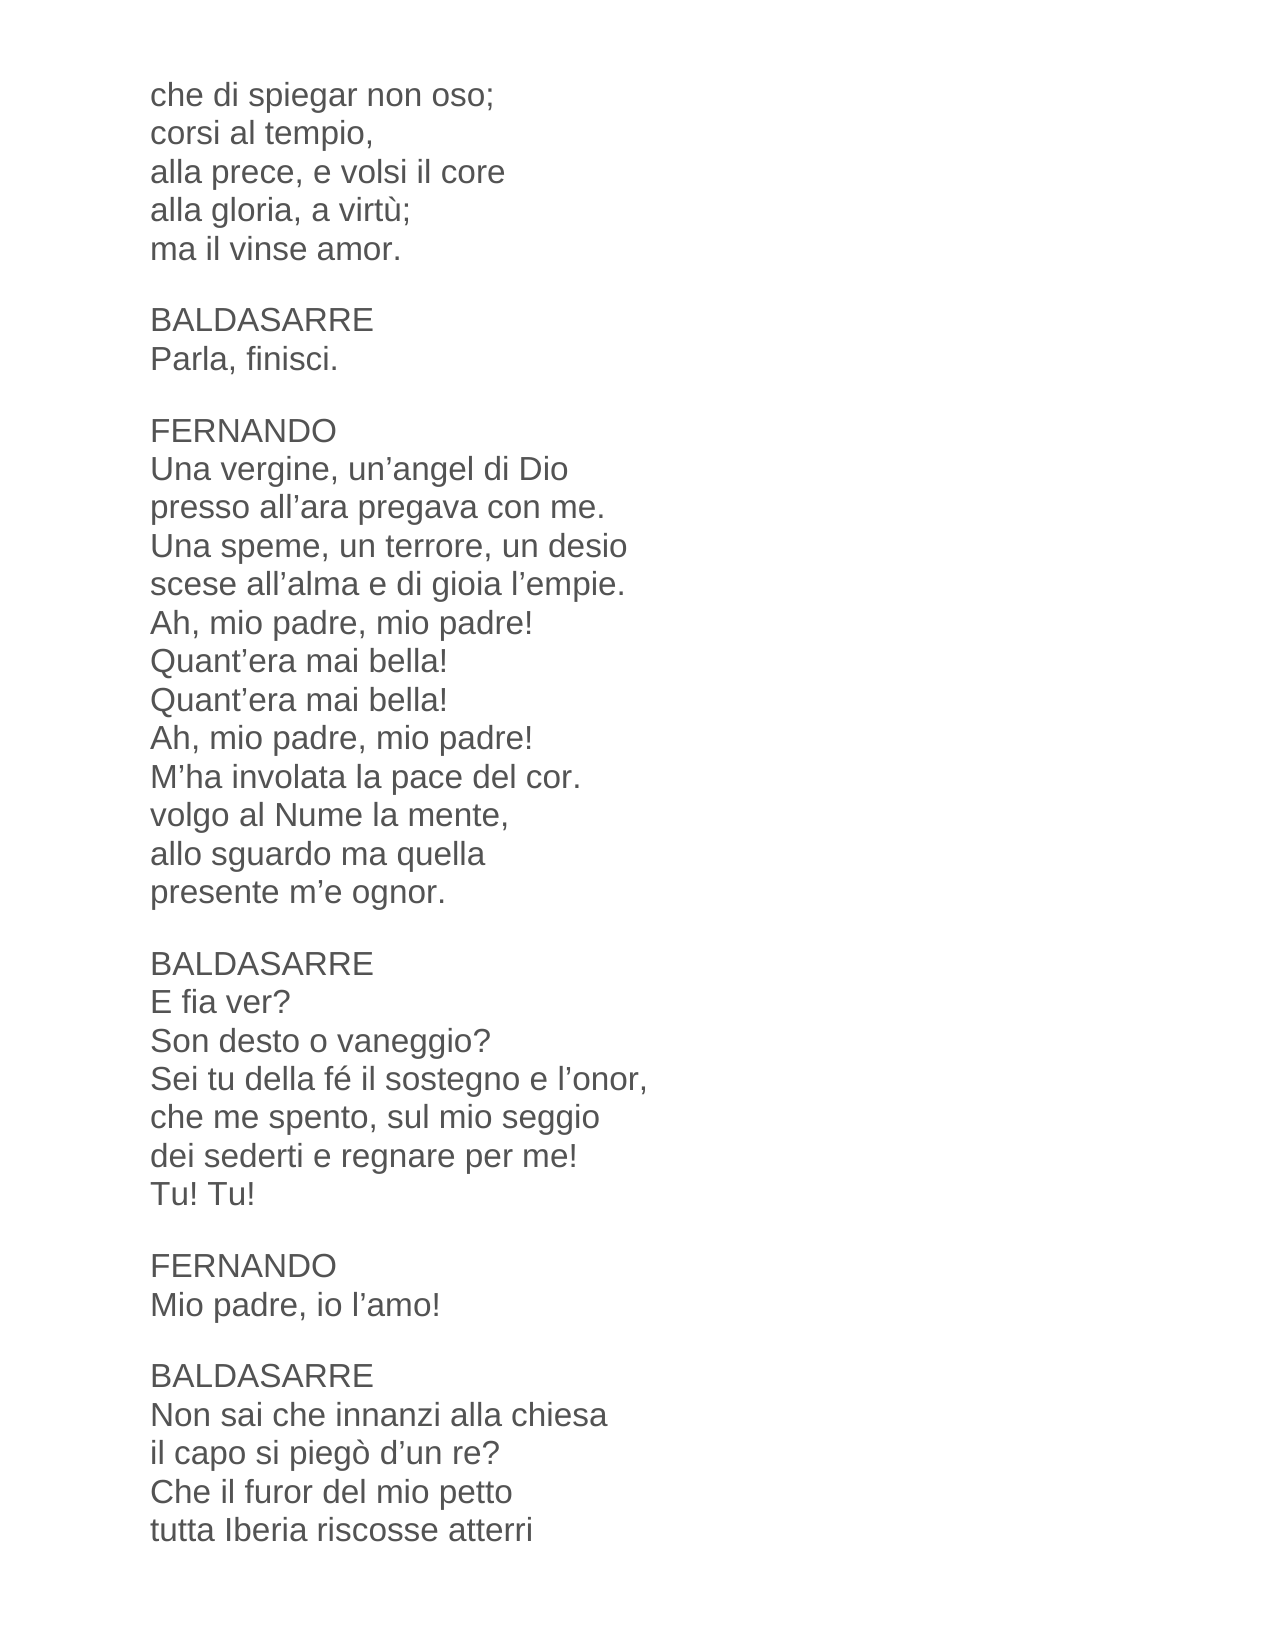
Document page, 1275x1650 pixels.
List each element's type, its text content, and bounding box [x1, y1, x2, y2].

text BALDASARRE E fia ver? Son desto o vaneggio? Sei tu della fé il sostegno e l’onor, che me spento, sul mio seggio dei sederti e regnare per me! Tu! Tu! [150, 944, 1125, 1213]
text FERNANDO Mio padre, io l’amo! [150, 1246, 1125, 1323]
text FERNANDO Una vergine, un’angel di Dio presso all’ara pregava con me. Una speme, un terrore, un desio scese all’alma e di gioia l’empie. Ah, mio padre, mio padre! Quant’era mai bella! Quant’era mai bella! Ah, mio padre, mio padre! M’ha involata la pace del cor. volgo al Nume la mente, allo sguardo ma quella presente m’e ognor. [150, 411, 1125, 910]
text BALDASARRE Non sai che innanzi alla chiesa il capo si piegò d’un re? Che il furor del mio petto tutta Iberia riscosse atterri [150, 1356, 1125, 1548]
text che di spiegar non oso; corsi al tempio, alla prece, e volsi il core alla gloria, a virtù; ma il vinse amor. [150, 75, 1125, 267]
text BALDASARRE Parla, finisci. [150, 301, 1125, 377]
